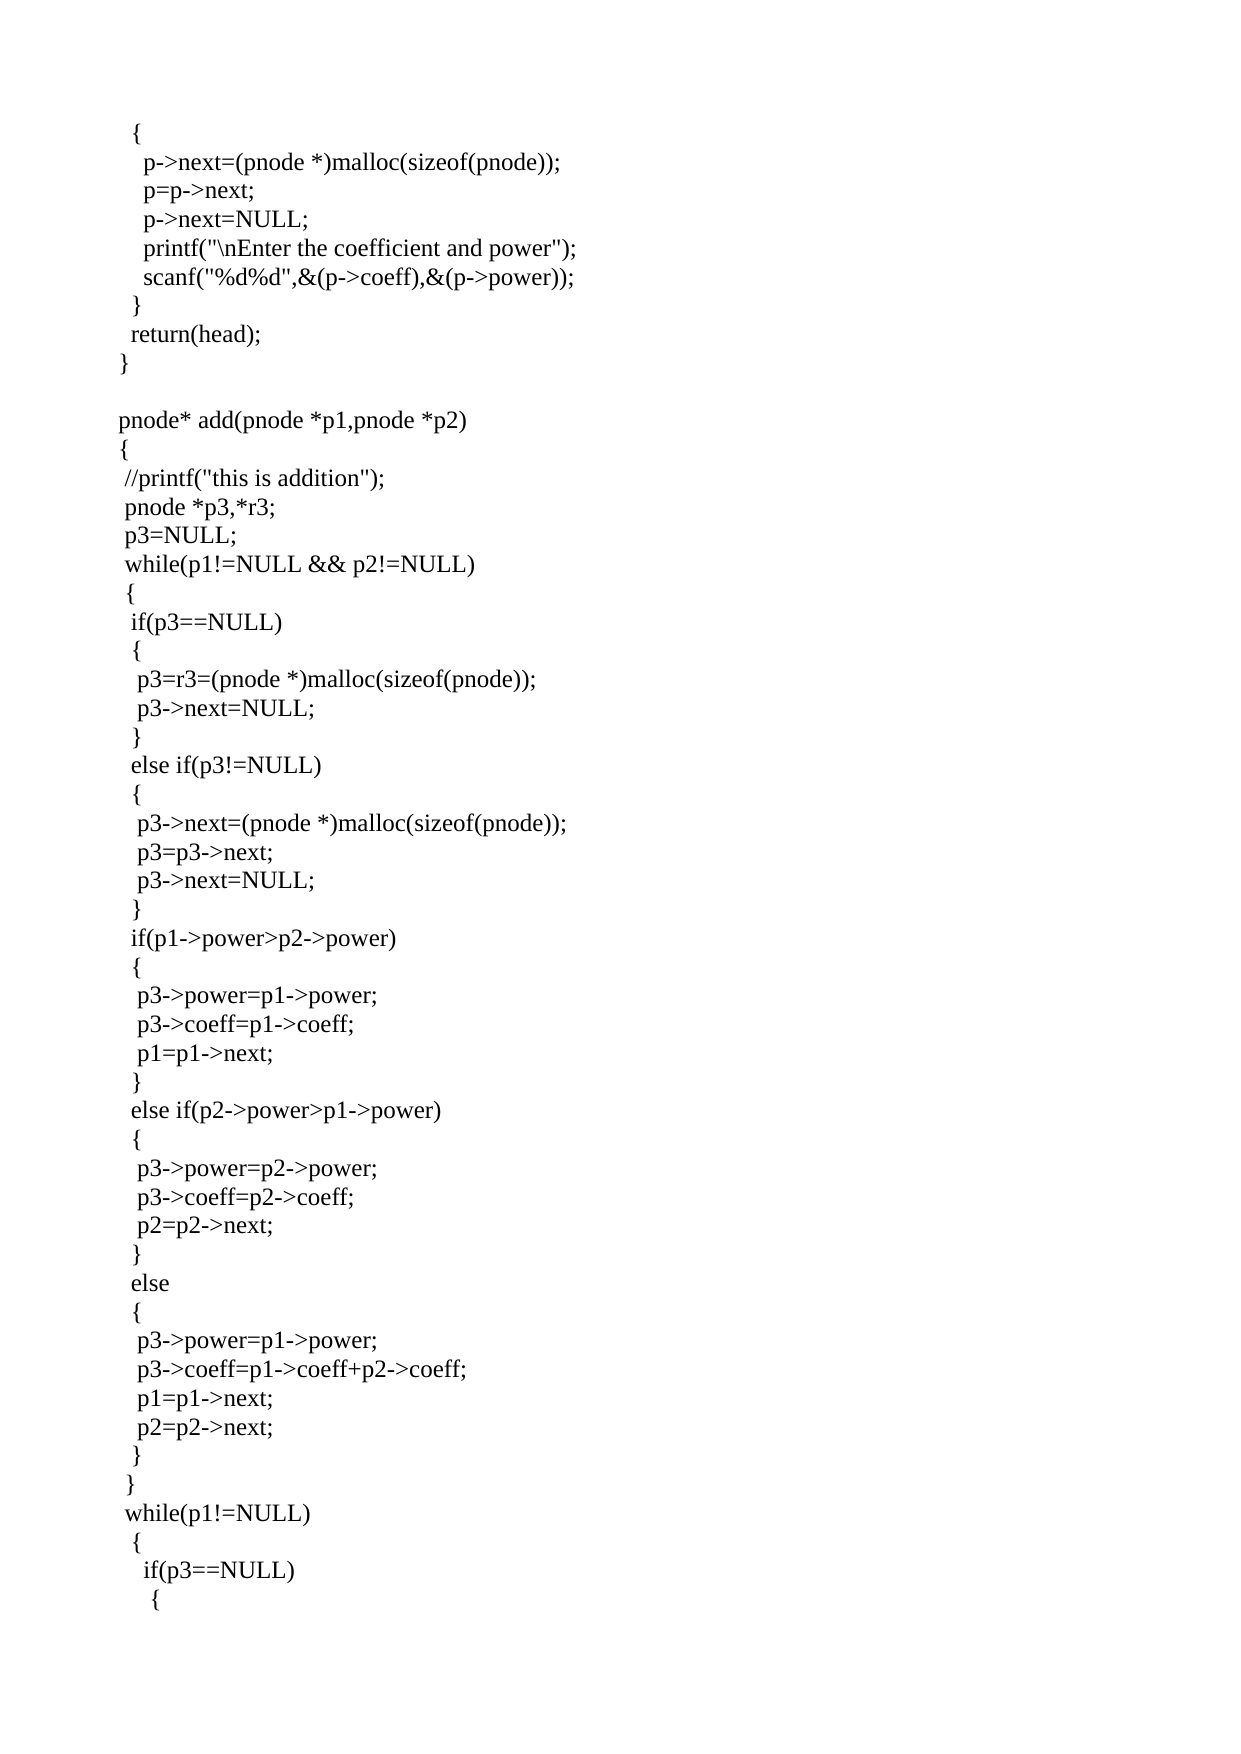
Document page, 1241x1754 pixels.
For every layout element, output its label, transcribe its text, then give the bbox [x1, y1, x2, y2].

text p3->coeff=p1->coeff; [118, 1009, 1122, 1038]
text p3->next=(pnode *)malloc(sizeof(pnode)); [118, 808, 1122, 837]
text } [118, 291, 1122, 319]
text p3->power=p2->power; [118, 1153, 1122, 1182]
text { [118, 952, 1122, 981]
text p3->power=p1->power; [118, 1326, 1122, 1354]
text } [118, 894, 1122, 923]
text scanf("%d%d",&(p->coeff),&(p->power)); [118, 262, 1122, 291]
text p1=p1->next; [118, 1038, 1122, 1067]
text else if(p2->power>p1->power) [118, 1096, 1122, 1124]
text p2=p2->next; [118, 1211, 1122, 1239]
text { [118, 118, 1122, 147]
text p3->coeff=p1->coeff+p2->coeff; [118, 1354, 1122, 1383]
text p3->power=p1->power; [118, 981, 1122, 1009]
text p->next=(pnode *)malloc(sizeof(pnode)); [118, 147, 1122, 176]
text } [118, 348, 1122, 377]
text { [118, 1527, 1122, 1556]
text pnode *p3,*r3; [118, 492, 1122, 521]
text return(head); [118, 319, 1122, 348]
text p->next=NULL; [118, 204, 1122, 233]
text p3->next=NULL; [118, 693, 1122, 722]
text //printf("this is addition"); [118, 463, 1122, 492]
text while(p1!=NULL && p2!=NULL) [118, 549, 1122, 578]
text else [118, 1268, 1122, 1297]
text if(p1->power>p2->power) [118, 923, 1122, 952]
text { [118, 578, 1122, 607]
text pnode* add(pnode *p1,pnode *p2) [118, 406, 1122, 434]
text } [118, 1067, 1122, 1096]
text p3->coeff=p2->coeff; [118, 1182, 1122, 1211]
text } [118, 1441, 1122, 1469]
text { [118, 1584, 1122, 1613]
text p=p->next; [118, 176, 1122, 204]
text p3=NULL; [118, 521, 1122, 549]
text p1=p1->next; [118, 1383, 1122, 1412]
text p3->next=NULL; [118, 866, 1122, 894]
text while(p1!=NULL) [118, 1498, 1122, 1527]
text { [118, 636, 1122, 664]
text } [118, 1469, 1122, 1498]
text p2=p2->next; [118, 1412, 1122, 1441]
text { [118, 1297, 1122, 1326]
text { [118, 434, 1122, 463]
text p3=r3=(pnode *)malloc(sizeof(pnode)); [118, 664, 1122, 693]
text { [118, 1124, 1122, 1153]
text p3=p3->next; [118, 837, 1122, 866]
text else if(p3!=NULL) [118, 751, 1122, 779]
text if(p3==NULL) [118, 1556, 1122, 1584]
text } [118, 1239, 1122, 1268]
text { [118, 779, 1122, 808]
text } [118, 722, 1122, 751]
text if(p3==NULL) [118, 607, 1122, 636]
text printf("\nEnter the coefficient and power"); [118, 233, 1122, 262]
